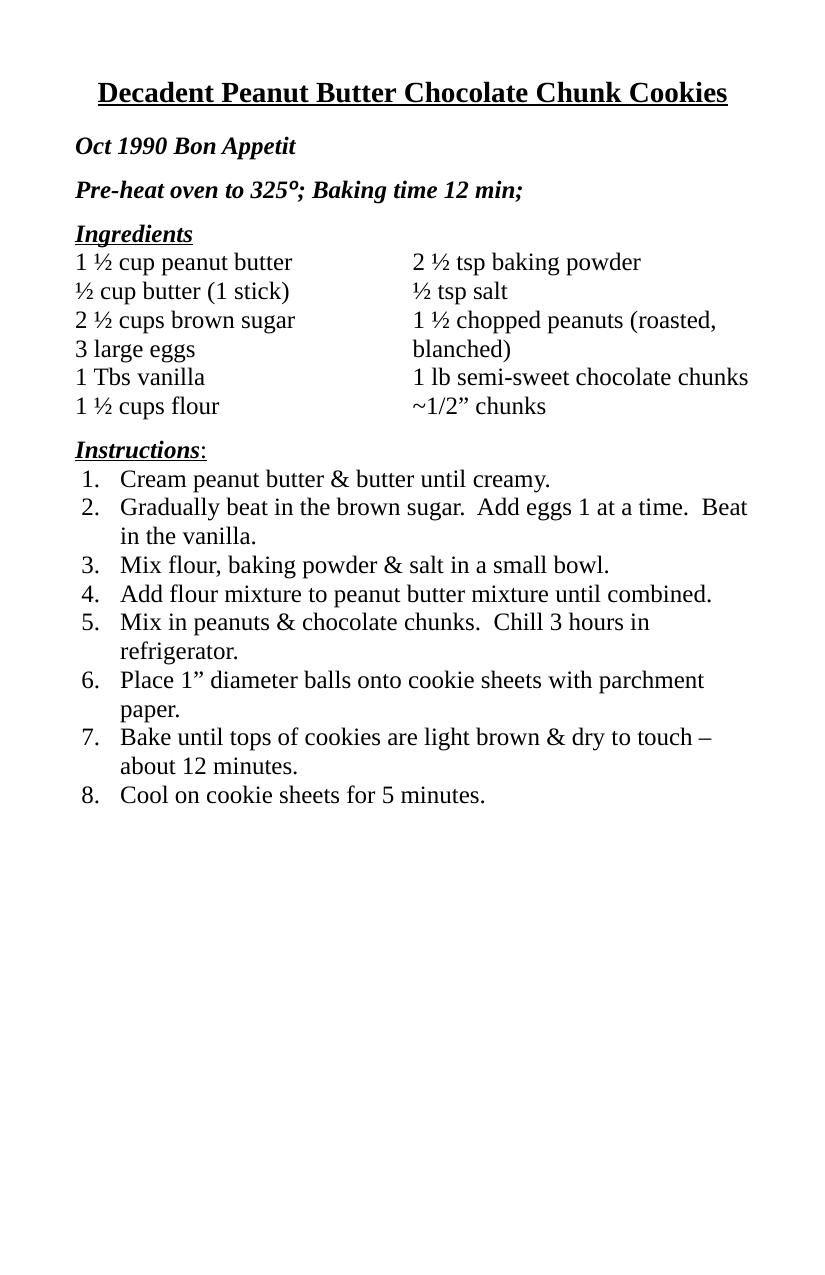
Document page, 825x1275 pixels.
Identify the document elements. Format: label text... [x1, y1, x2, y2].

text 1 ½ cup peanut butter [75, 247, 412, 276]
subtitle Instructions: [75, 435, 750, 464]
list Add flour mixture to peanut butter mixture until combined. [75, 579, 750, 607]
text 1 ½ cups flour [75, 391, 412, 420]
subtitle Oct 1990 Bon Appetit [75, 131, 750, 160]
text 1 lb semi-sweet chocolate chunks ~1/2” chunks [412, 362, 750, 420]
text 2 ½ cups brown sugar [75, 305, 412, 334]
text 1 Tbs vanilla [75, 362, 412, 391]
list Cream peanut butter & butter until creamy. [75, 464, 750, 492]
text ½ tsp salt [412, 276, 750, 305]
text ½ cup butter (1 stick) [75, 276, 412, 305]
list Cool on cookie sheets for 5 minutes. [75, 780, 750, 809]
subtitle Pre-heat oven to 325º; Baking time 12 min; [75, 175, 750, 204]
text 1 ½ chopped peanuts (roasted, blanched) [412, 305, 750, 362]
subtitle Ingredients [75, 219, 750, 247]
list Gradually beat in the brown sugar. Add eggs 1 at a time. Beat in the vanilla. [75, 492, 750, 550]
list Mix flour, baking powder & salt in a small bowl. [75, 550, 750, 579]
list Place 1” diameter balls onto cookie sheets with parchment paper. [75, 665, 750, 722]
list Mix in peanuts & chocolate chunks. Chill 3 hours in refrigerator. [75, 607, 750, 665]
text 2 ½ tsp baking powder [412, 247, 750, 276]
text 3 large eggs [75, 334, 412, 362]
subtitle Decadent Peanut Butter Chocolate Chunk Cookies [75, 75, 750, 108]
list Bake until tops of cookies are light brown & dry to touch – about 12 minutes. [75, 722, 750, 780]
